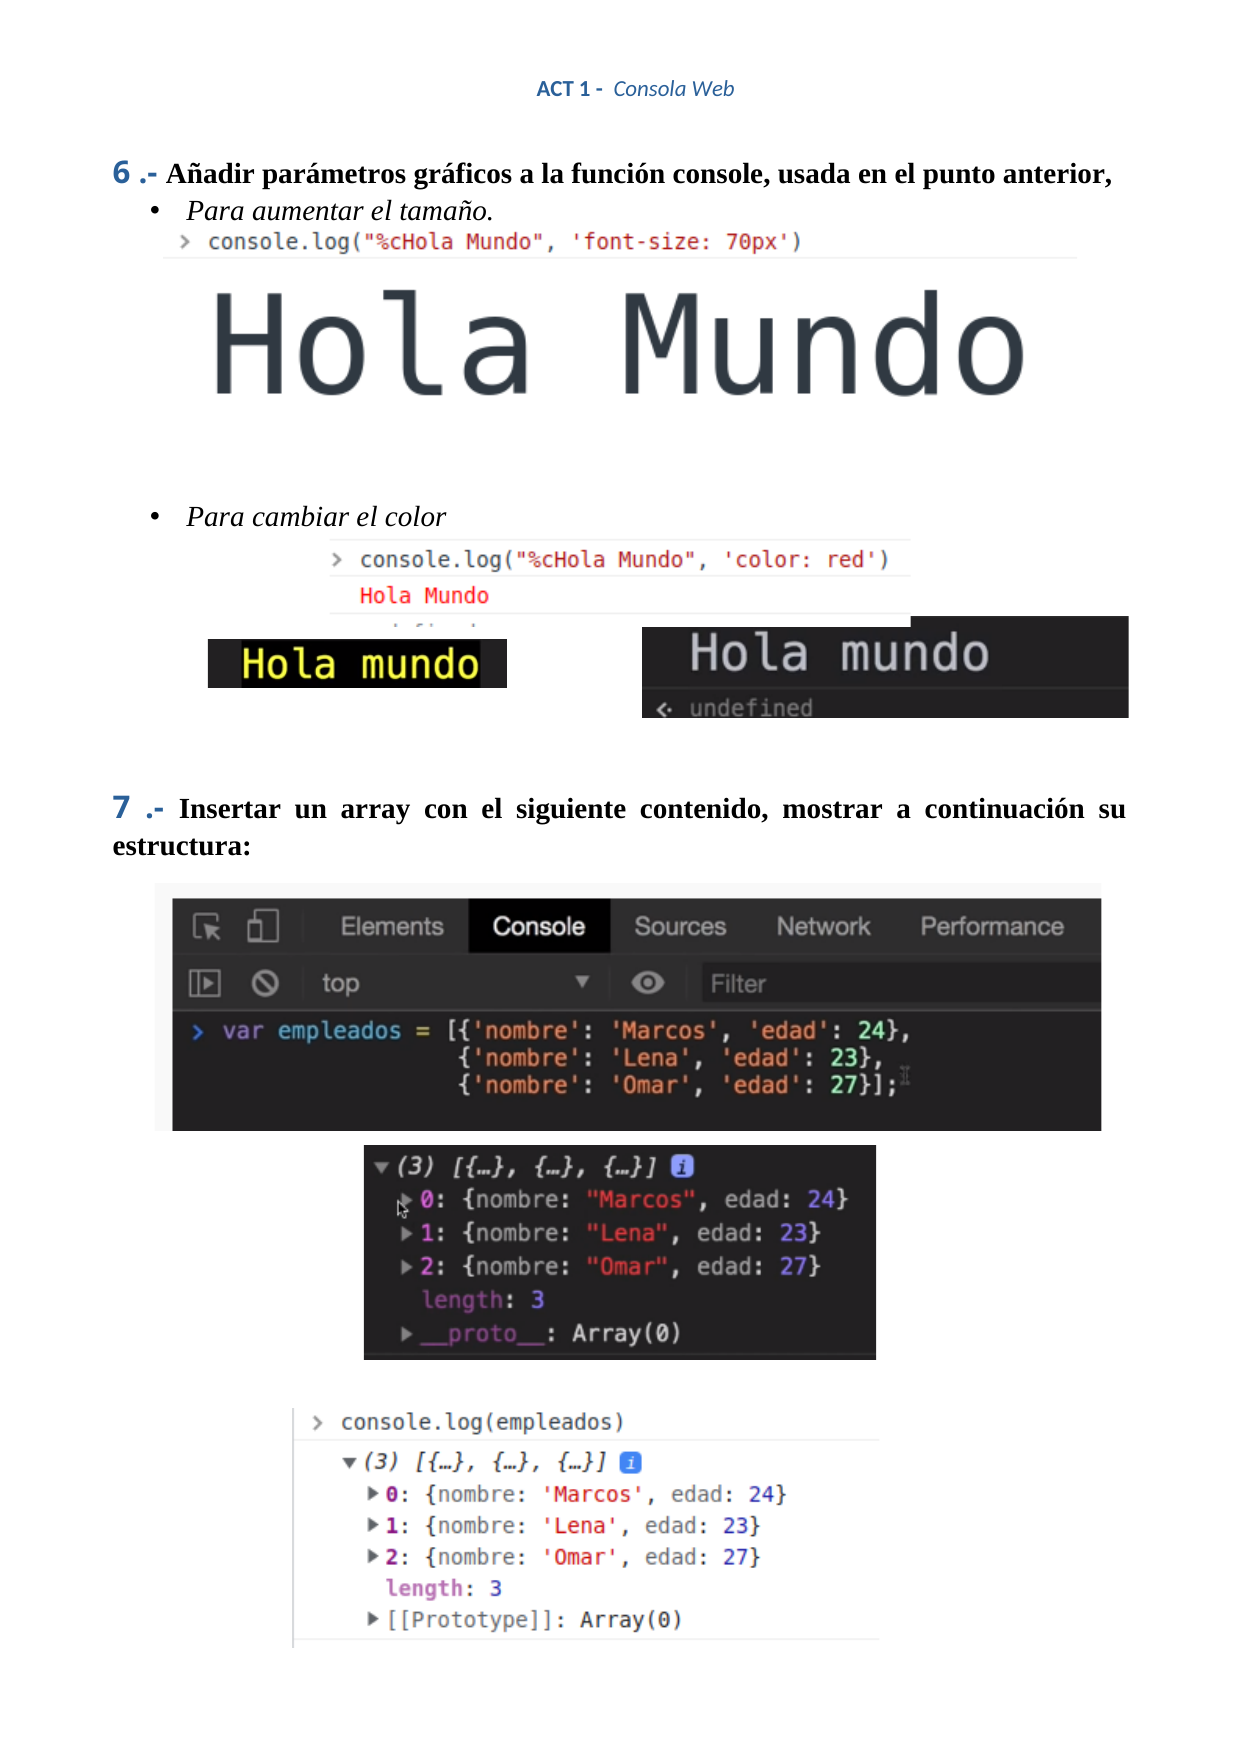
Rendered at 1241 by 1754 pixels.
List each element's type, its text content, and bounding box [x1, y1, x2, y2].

picture [154, 883, 1102, 1131]
list Para aumentar el tamaño. [150, 193, 1128, 226]
text 6 .- Añadir parámetros gráficos a la función console, usada en el punto anterior, [112, 150, 1128, 193]
picture [363, 1145, 877, 1360]
list Para cambiar el color [150, 499, 1128, 533]
text 7 .- Insertar un array con el siguiente contenido, mostrar a continuación su estructura: [112, 785, 1128, 861]
picture [329, 533, 1129, 718]
picture [292, 1408, 880, 1648]
picture [163, 226, 1078, 433]
